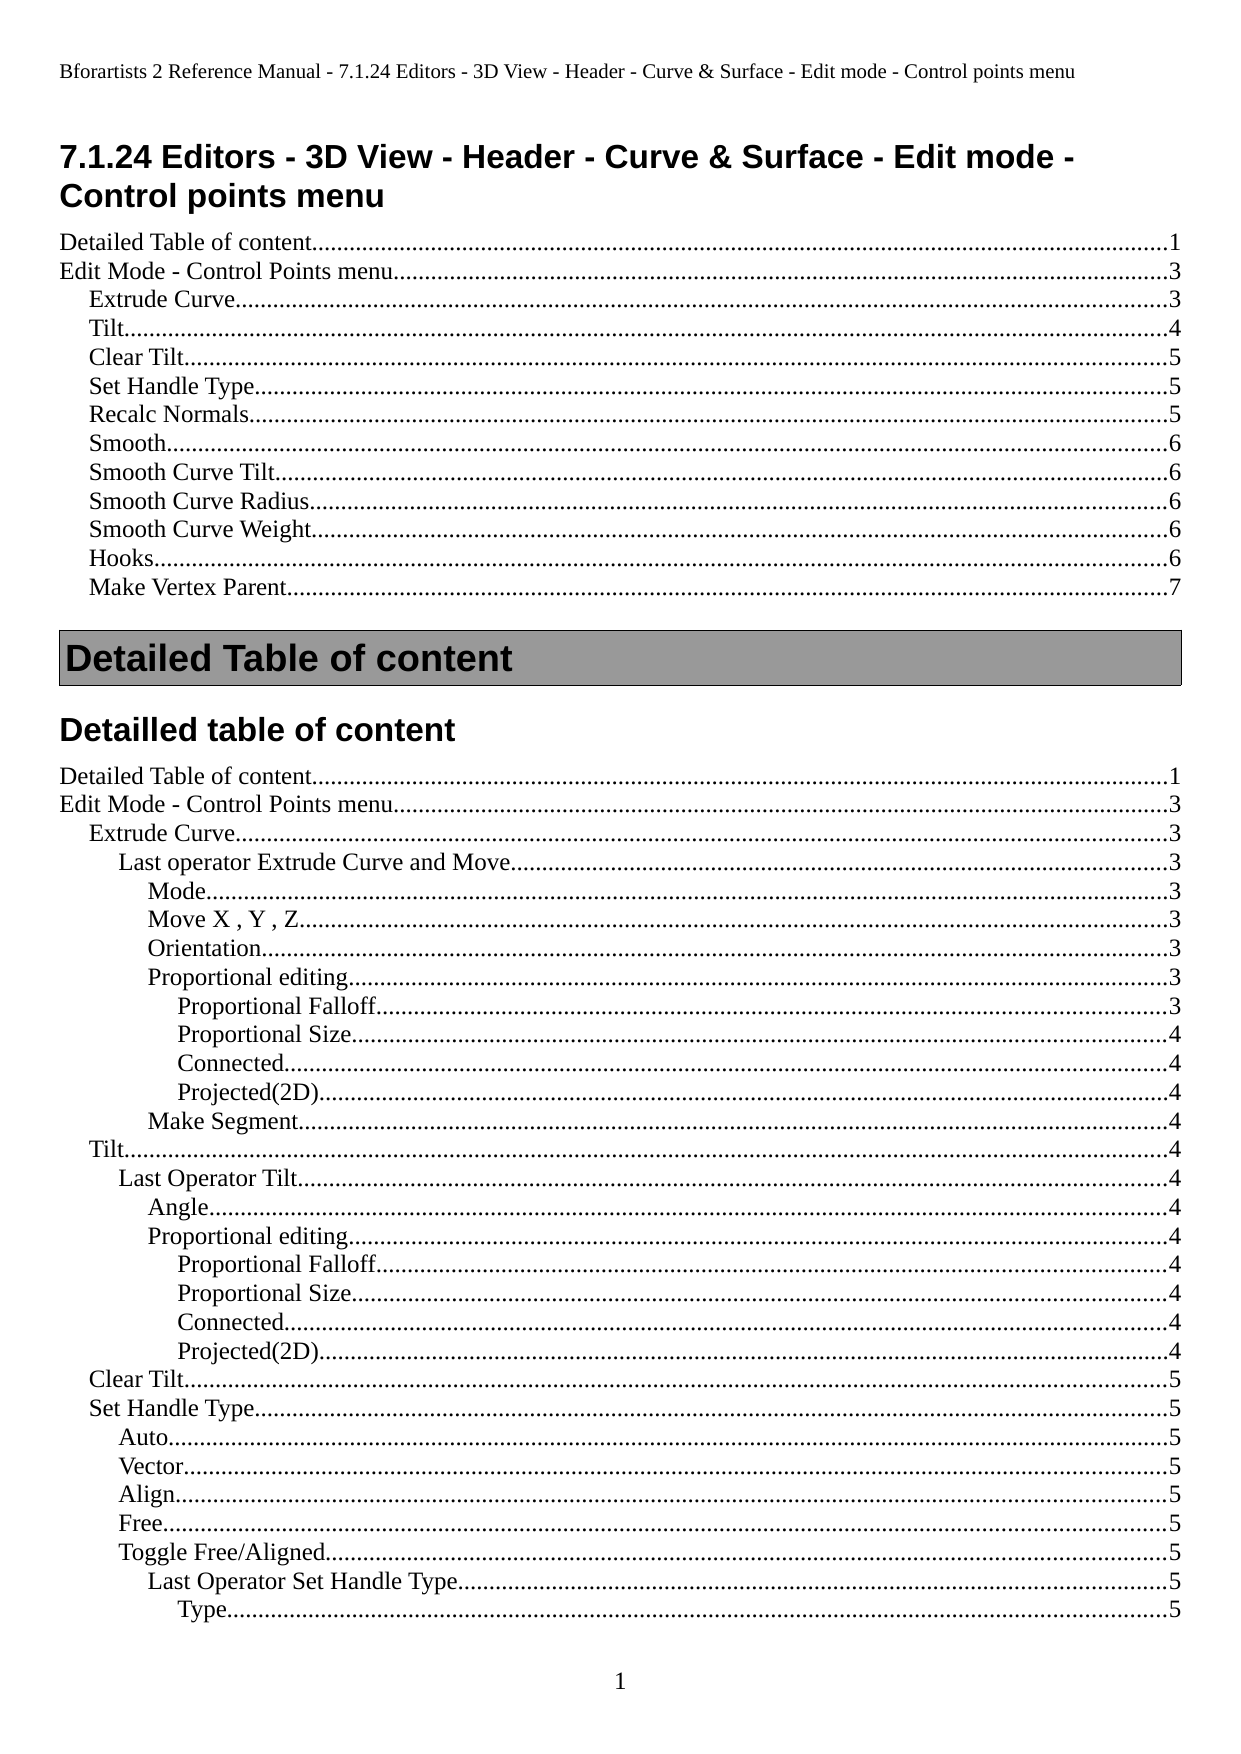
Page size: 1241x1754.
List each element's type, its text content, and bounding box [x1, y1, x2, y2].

text Angle 4 [147, 1192, 1181, 1221]
table_header Detailed Table of content [60, 631, 1181, 685]
text Make Vertex Parent 7 [88, 572, 1181, 601]
text Proportional Falloff 3 [177, 991, 1181, 1019]
text Type 5 [177, 1594, 1181, 1623]
text Last Operator Set Handle Type 5 [147, 1566, 1181, 1594]
text Proportional editing 4 [147, 1221, 1181, 1249]
subtitle Detailled table of content [59, 710, 1181, 748]
text Mode 3 [147, 876, 1181, 904]
text Connected 4 [177, 1307, 1181, 1336]
text Smooth Curve Radius 6 [88, 486, 1181, 514]
text Make Segment 4 [147, 1106, 1181, 1134]
text Align 5 [118, 1479, 1181, 1508]
text Connected 4 [177, 1048, 1181, 1077]
text Smooth Curve Tilt 6 [88, 457, 1181, 486]
text Detailed Table of content 1 [59, 227, 1181, 256]
text Projected(2D) 4 [177, 1077, 1181, 1106]
text Tilt 4 [88, 1134, 1181, 1163]
text Orientation 3 [147, 933, 1181, 962]
text Proportional Size 4 [177, 1019, 1181, 1048]
text Extrude Curve 3 [88, 284, 1181, 313]
text Tilt 4 [88, 313, 1181, 342]
text Move X , Y , Z 3 [147, 904, 1181, 933]
text Set Handle Type 5 [88, 371, 1181, 399]
text Last Operator Tilt 4 [118, 1163, 1181, 1192]
text Free 5 [118, 1508, 1181, 1537]
text Edit Mode - Control Points menu 3 [59, 789, 1181, 818]
text Proportional Falloff 4 [177, 1249, 1181, 1278]
text Clear Tilt 5 [88, 1364, 1181, 1393]
text Projected(2D) 4 [177, 1336, 1181, 1364]
text Smooth Curve Weight 6 [88, 514, 1181, 543]
text Toggle Free/Aligned 5 [118, 1537, 1181, 1566]
text Clear Tilt 5 [88, 342, 1181, 371]
text Detailed Table of content 1 [59, 761, 1181, 789]
text Recalc Normals 5 [88, 399, 1181, 428]
text Hooks 6 [88, 543, 1181, 572]
text Extrude Curve 3 [88, 818, 1181, 847]
text Proportional editing 3 [147, 962, 1181, 991]
text Edit Mode - Control Points menu 3 [59, 256, 1181, 284]
subtitle 7.1.24 Editors - 3D View - Header - Curve & Surface - Edit mode - Control points menu [59, 138, 1181, 214]
text Vector 5 [118, 1451, 1181, 1479]
text Smooth 6 [88, 428, 1181, 457]
text Auto 5 [118, 1422, 1181, 1451]
text Proportional Size 4 [177, 1278, 1181, 1307]
text Set Handle Type 5 [88, 1393, 1181, 1422]
text Last operator Extrude Curve and Move 3 [118, 847, 1181, 876]
